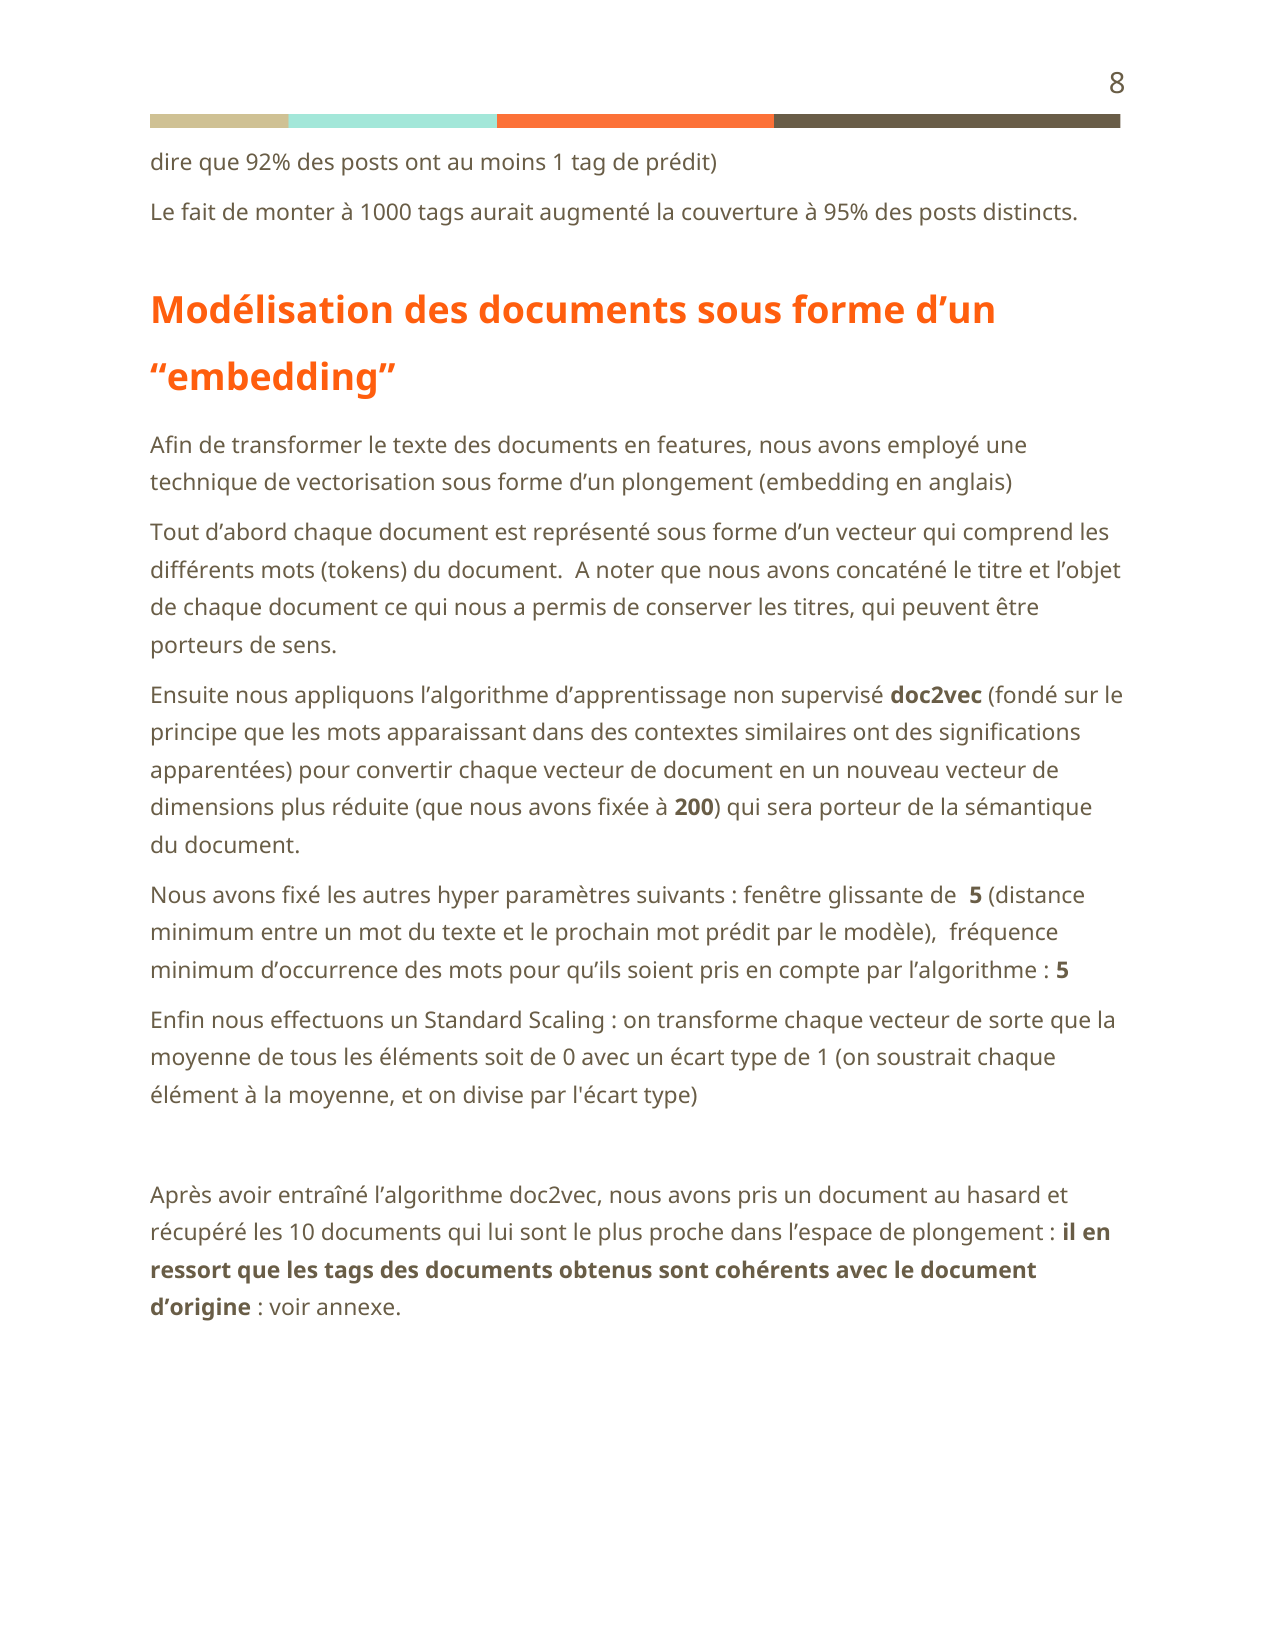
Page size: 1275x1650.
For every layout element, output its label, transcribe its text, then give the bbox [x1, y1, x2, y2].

text Afin de transformer le texte des documents en features, nous avons employé une technique de vectorisation sous forme d’un plongement (embedding en anglais) [150, 429, 1125, 497]
picture [150, 114, 1121, 128]
text Enfin nous effectuons un Standard Scaling : on transforme chaque vecteur de sorte que la moyenne de tous les éléments soit de 0 avec un écart type de 1 (on soustrait chaque élément à la moyenne, et on divise par l'écart type) [150, 1004, 1125, 1110]
text dire que 92% des posts ont au moins 1 tag de prédit) [150, 146, 1125, 177]
text Ensuite nous appliquons l’algorithme d’apprentissage non supervisé doc2vec (fondé sur le principe que les mots apparaissant dans des contextes similaires ont des significations apparentées) pour convertir chaque vecteur de document en un nouveau vecteur de dimensions plus réduite (que nous avons fixée à 200) qui sera porteur de la sémantique du document. [150, 679, 1125, 860]
text Après avoir entraîné l’algorithme doc2vec, nous avons pris un document au hasard et récupéré les 10 documents qui lui sont le plus proche dans l’espace de plongement : il en ressort que les tags des documents obtenus sont cohérents avec le document d’origine : voir annexe. [150, 1179, 1125, 1322]
text Nous avons fixé les autres hyper paramètres suivants : fenêtre glissante de 5 (distance minimum entre un mot du texte et le prochain mot prédit par le modèle), fréquence minimum d’occurrence des mots pour qu’ils soient pris en compte par l’algorithme : 5 [150, 879, 1125, 985]
text Tout d’abord chaque document est représenté sous forme d’un vecteur qui comprend les différents mots (tokens) du document. A noter que nous avons concaténé le titre et l’objet de chaque document ce qui nous a permis de conserver les titres, qui peuvent être porteurs de sens. [150, 516, 1125, 660]
subtitle Modélisation des documents sous forme d’un “embedding” [150, 283, 1125, 401]
text Le fait de monter à 1000 tags aurait augmenté la couverture à 95% des posts distincts. [150, 196, 1125, 227]
